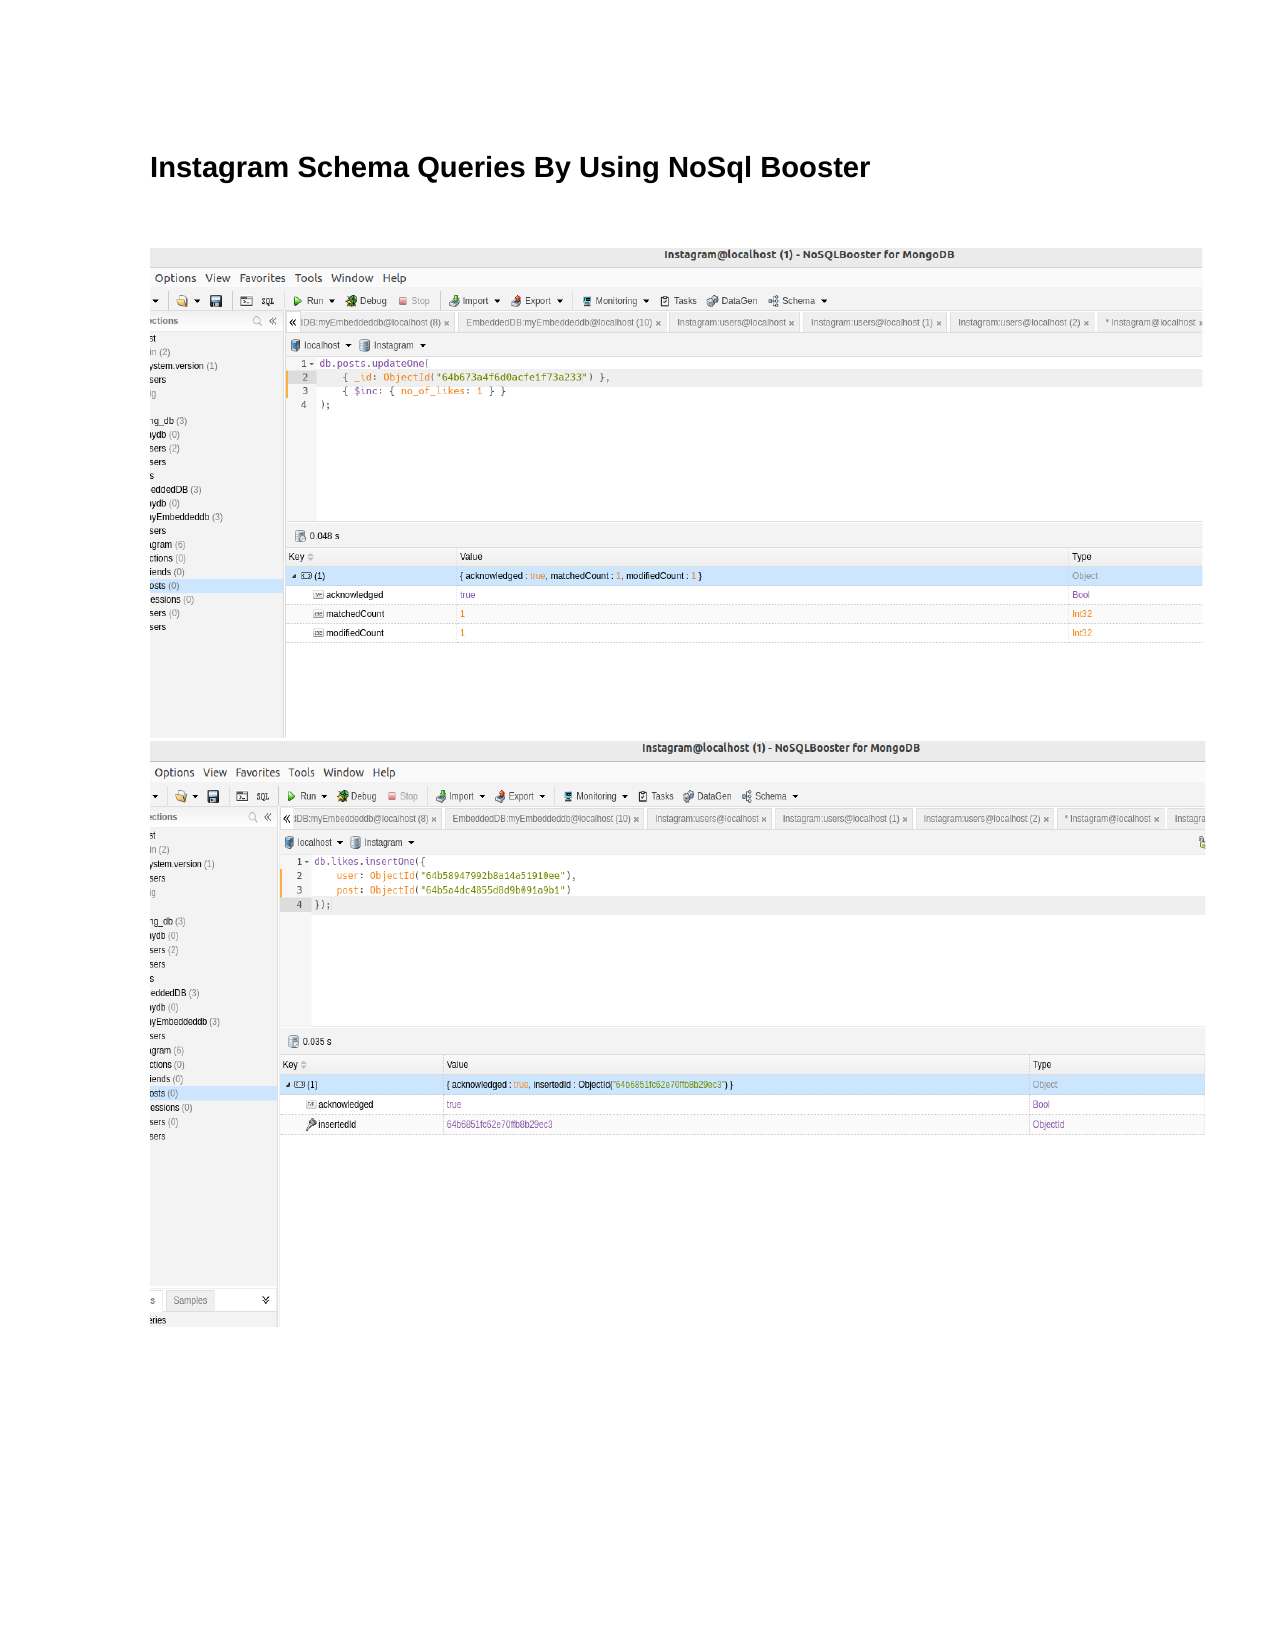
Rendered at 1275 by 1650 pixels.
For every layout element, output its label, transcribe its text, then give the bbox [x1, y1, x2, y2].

picture [150, 248, 1203, 738]
text Instagram Schema Queries By Using NoSql Booster [150, 150, 1125, 183]
picture [150, 741, 1206, 1327]
